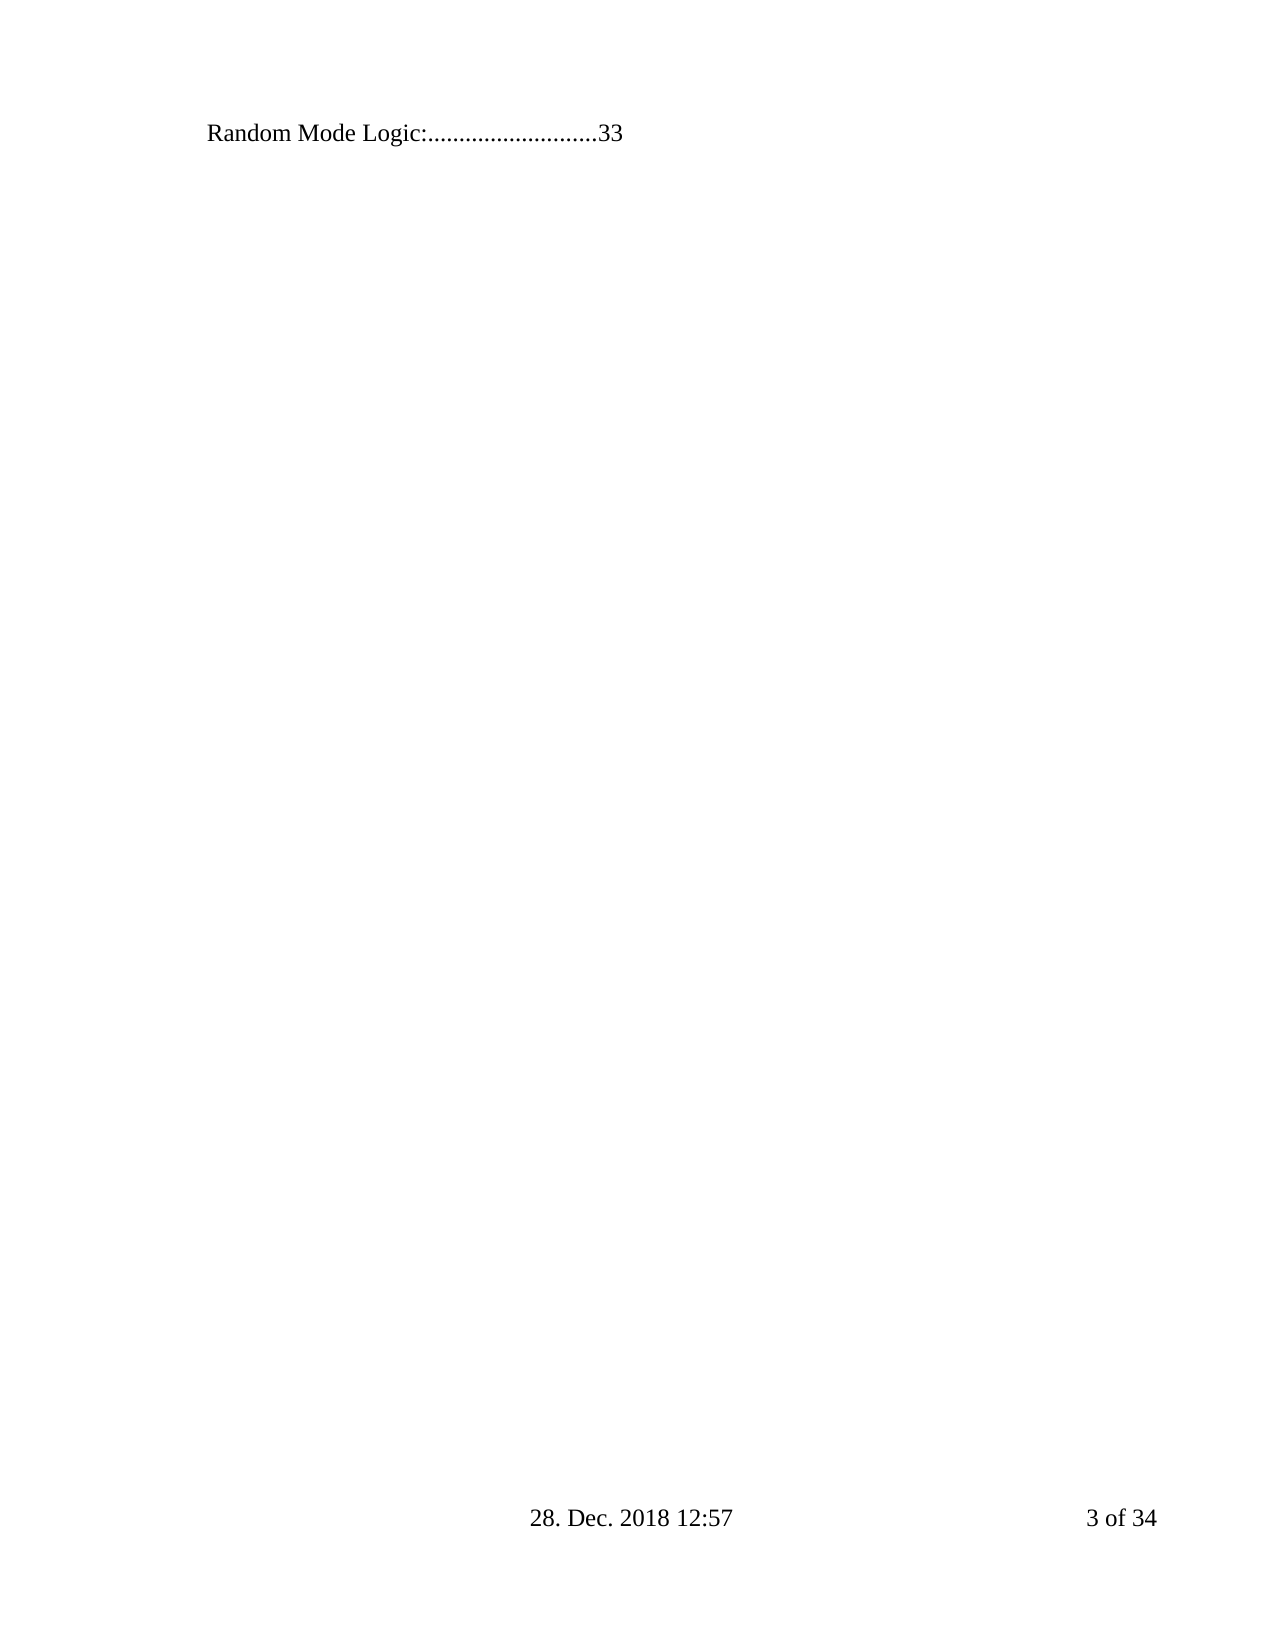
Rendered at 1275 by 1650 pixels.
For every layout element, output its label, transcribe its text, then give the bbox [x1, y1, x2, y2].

text Random Mode Logic: 33 [207, 118, 623, 147]
